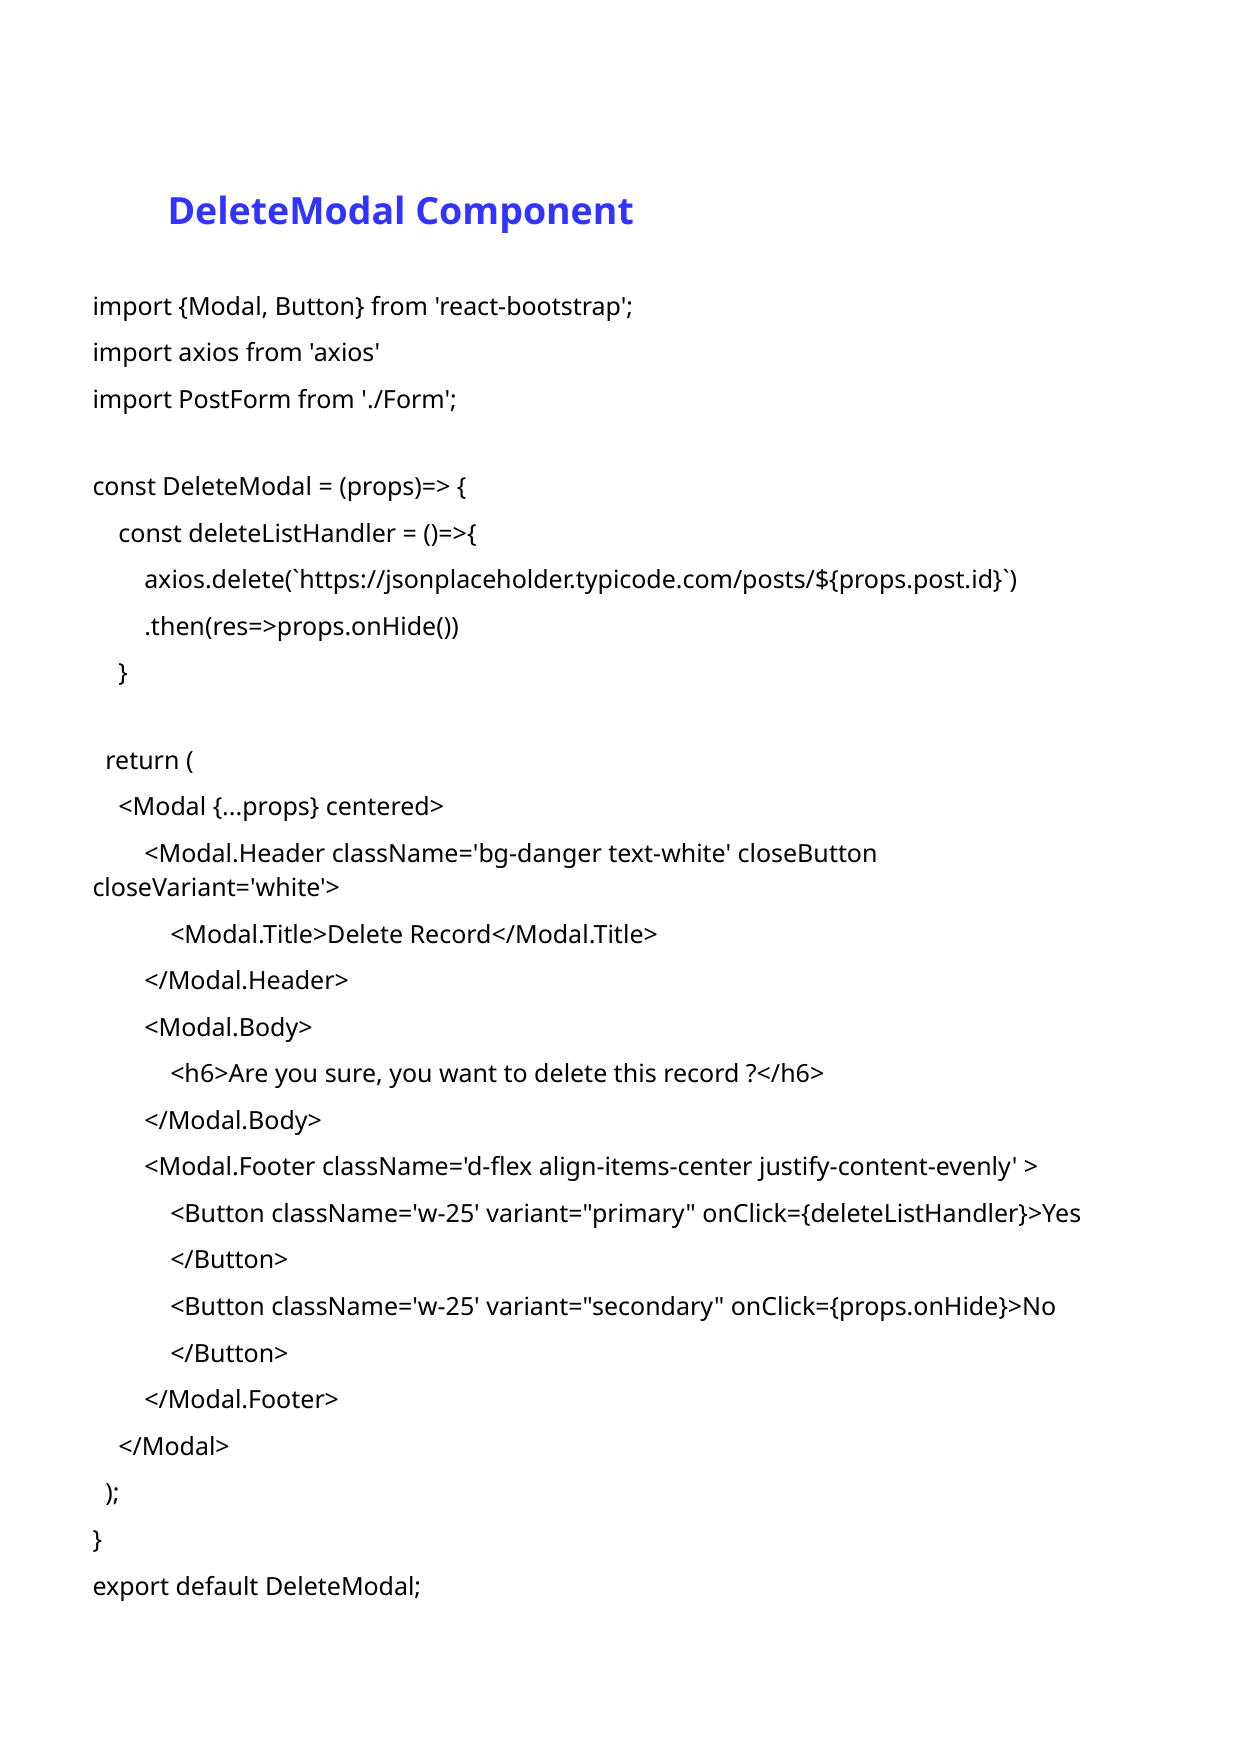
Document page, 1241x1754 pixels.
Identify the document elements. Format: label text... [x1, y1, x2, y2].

text const deleteListHandler = ()=>{ [92, 515, 1123, 549]
subtitle DeleteModal Component [92, 184, 1123, 235]
text </Modal> [92, 1428, 1123, 1462]
text <Modal.Title>Delete Record</Modal.Title> [92, 916, 1123, 950]
text export default DeleteModal; [92, 1568, 1123, 1602]
text <h6>Are you sure, you want to delete this record ?</h6> [92, 1056, 1123, 1090]
text </Modal.Header> [92, 963, 1123, 997]
text </Modal.Footer> [92, 1382, 1123, 1416]
text </Button> [92, 1335, 1123, 1369]
text return ( [92, 742, 1123, 777]
text <Button className='w-25' variant="secondary" onClick={props.onHide}>No [92, 1289, 1123, 1323]
text axios.delete(`https://jsonplaceholder.typicode.com/posts/${props.post.id}`) [92, 562, 1123, 596]
text } [92, 1522, 1123, 1556]
text import {Modal, Button} from 'react-bootstrap'; [92, 288, 1123, 322]
text ); [92, 1475, 1123, 1509]
text <Modal {...props} centered> [92, 789, 1123, 823]
text <Modal.Body> [92, 1009, 1123, 1043]
text const DeleteModal = (props)=> { [92, 469, 1123, 503]
text </Button> [92, 1242, 1123, 1276]
text </Modal.Body> [92, 1102, 1123, 1137]
text } [92, 655, 1123, 689]
text <Modal.Footer className='d-flex align-items-center justify-content-evenly' > [92, 1149, 1123, 1183]
text import axios from 'axios' [92, 335, 1123, 369]
text import PostForm from './Form'; [92, 381, 1123, 416]
text <Modal.Header className='bg-danger text-white' closeButton closeVariant='white'> [92, 836, 1123, 904]
text .then(res=>props.onHide()) [92, 608, 1123, 643]
text <Button className='w-25' variant="primary" onClick={deleteListHandler}>Yes [92, 1196, 1123, 1230]
